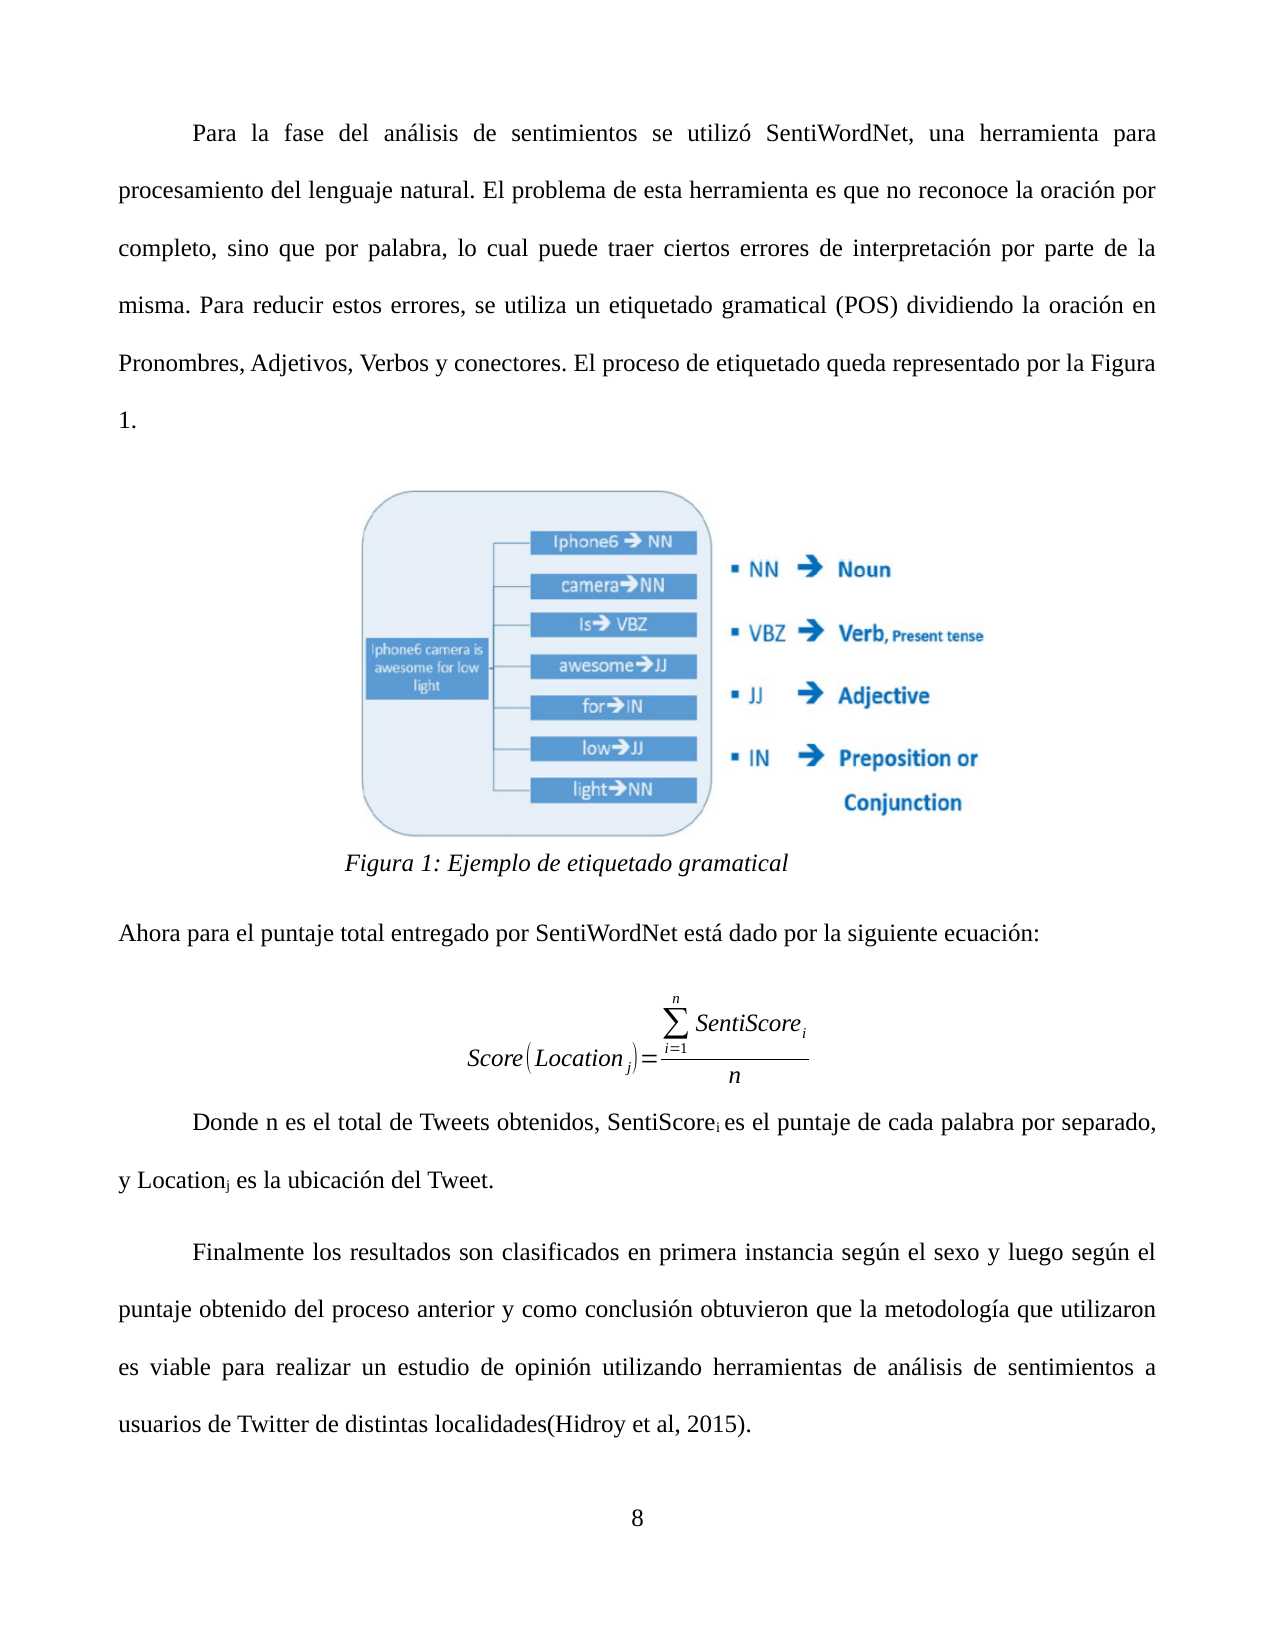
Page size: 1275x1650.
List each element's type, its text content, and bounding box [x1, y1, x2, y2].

text Donde n es el total de Tweets obtenidos, SentiScorei es el puntaje de cada palabra por separado, y Locationj es la ubicación del Tweet. [118, 1107, 1157, 1193]
picture [361, 490, 988, 837]
text Figura 1: Ejemplo de etiquetado gramatical [344, 490, 1004, 877]
text Ahora para el puntaje total entregado por SentiWordNet está dado por la siguiente ecuación: [118, 918, 1157, 946]
text Para la fase del análisis de sentimientos se utilizó SentiWordNet, una herramienta para procesamiento del lenguaje natural. El problema de esta herramienta es que no reconoce la oración por completo, sino que por palabra, lo cual puede traer ciertos errores de interpretación por parte de la misma. Para reducir estos errores, se utiliza un etiquetado gramatical (POS) dividiendo la oración en Pronombres, Adjetivos, Verbos y conectores. El proceso de etiquetado queda representado por la Figura 1. [118, 118, 1157, 434]
text Finalmente los resultados son clasificados en primera instancia según el sexo y luego según el puntaje obtenido del proceso anterior y como conclusión obtuvieron que la metodología que utilizaron es viable para realizar un estudio de opinión utilizando herramientas de análisis de sentimientos a usuarios de Twitter de distintas localidades(Hidroy et al, 2015). [118, 1237, 1157, 1438]
